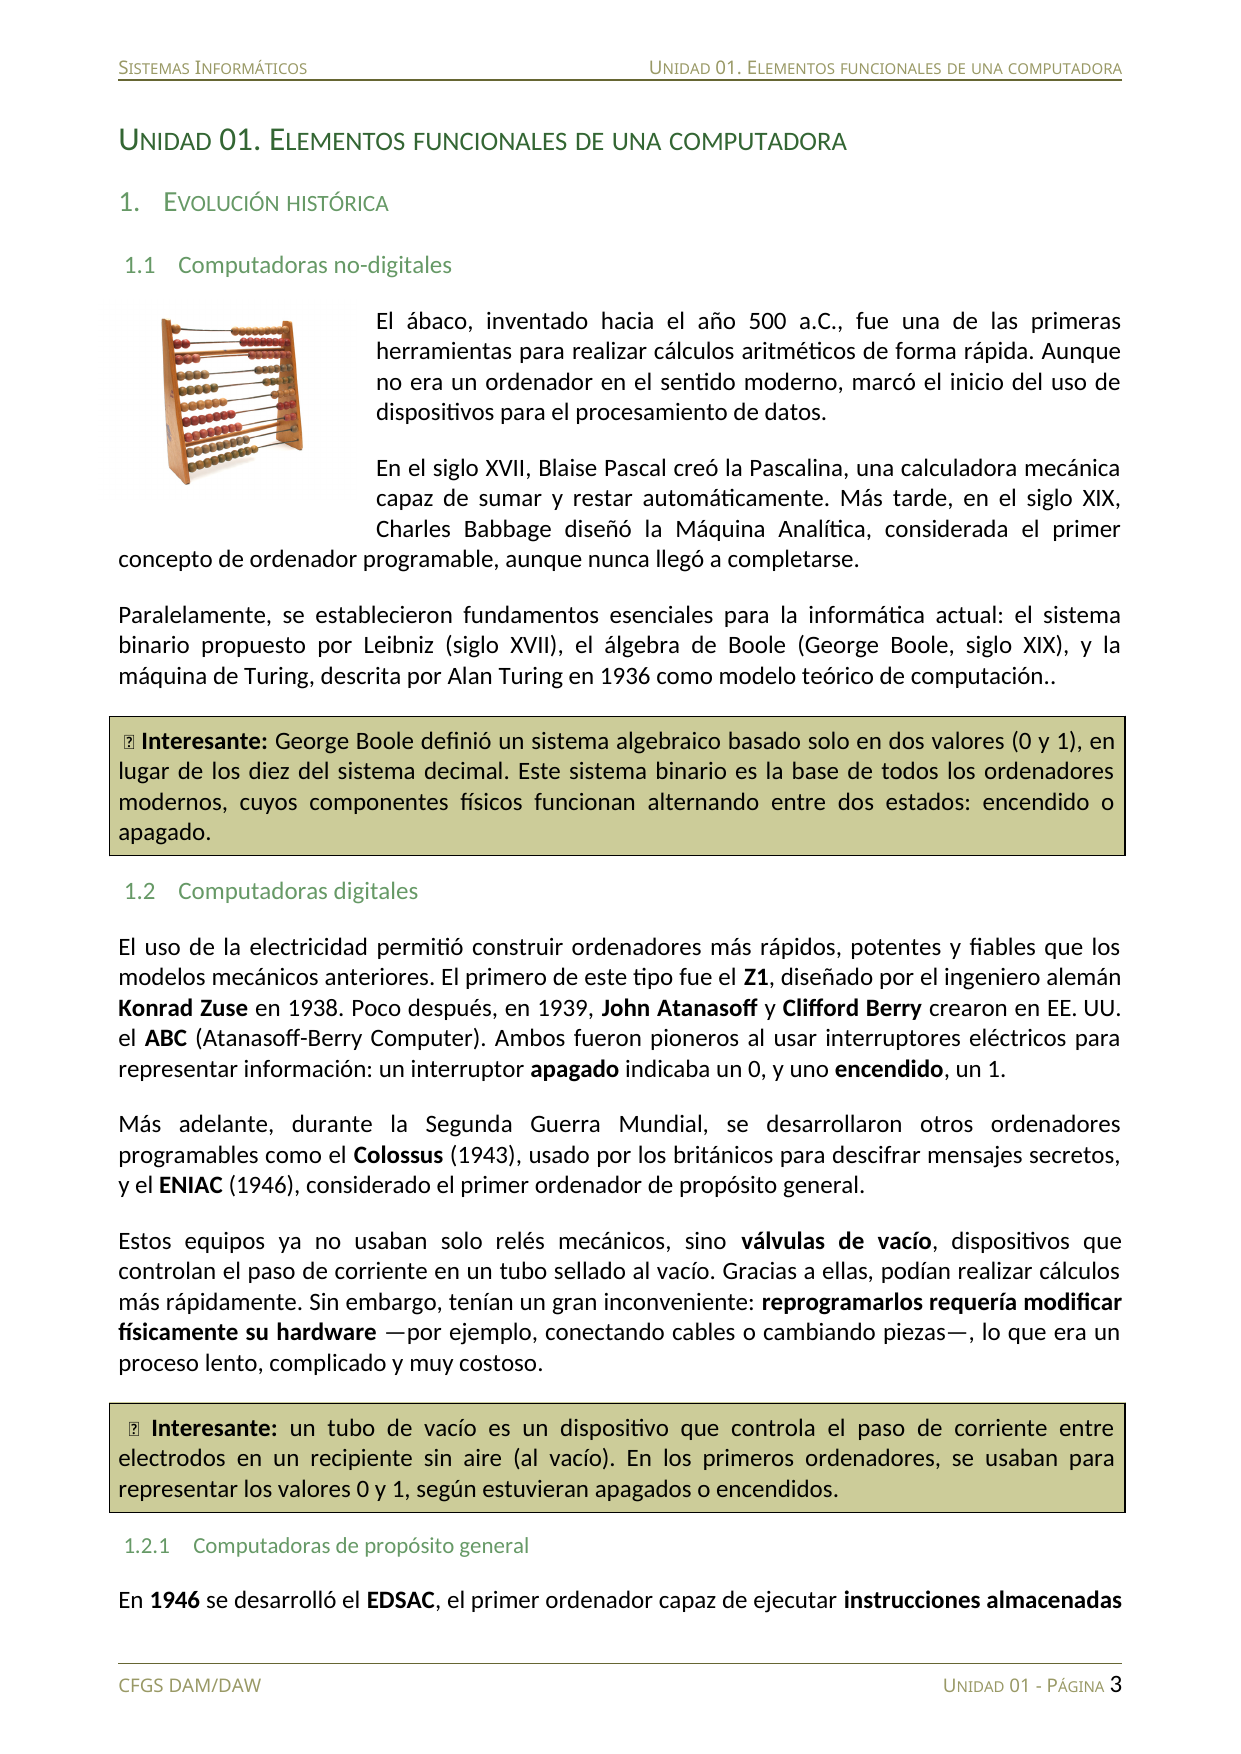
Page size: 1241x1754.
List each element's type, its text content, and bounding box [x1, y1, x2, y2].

subtitle Evolución histórica [118, 183, 1122, 219]
text El ábaco, inventado hacia el año 500 a.C., fue una de las primeras herramientas para realizar cálculos aritméticos de forma rápida. Aunque no era un ordenador en el sentido moderno, marcó el inicio del uso de dispositivos para el procesamiento de datos. [357, 305, 1122, 427]
text En el siglo XVII, Blaise Pascal creó la Pascalina, una calculadora mecánica capaz de sumar y restar automáticamente. Más tarde, en el siglo XIX, Charles Babbage diseñó la Máquina Analítica, considerada el primer concepto de ordenador programable, aunque nunca llegó a completarse. [118, 452, 1122, 574]
text Paralelamente, se establecieron fundamentos esenciales para la informática actual: el sistema binario propuesto por Leibniz (siglo XVII), el álgebra de Boole (George Boole, siglo XIX), y la máquina de Turing, descrita por Alan Turing en 1936 como modelo teórico de computación.. [118, 599, 1122, 691]
text 💬 Interesante: un tubo de vacío es un dispositivo que controla el paso de corriente entre electrodos en un recipiente sin aire (al vacío). En los primeros ordenadores, se usaban para representar los valores 0 y 1, según estuvieran apagados o encendidos. [110, 1404, 1124, 1512]
text En 1946 se desarrolló el EDSAC, el primer ordenador capaz de ejecutar instrucciones almacenadas [118, 1585, 1122, 1615]
text Unidad 01. Elementos funcionales de una computadora [118, 118, 1122, 159]
subtitle Computadoras digitales [118, 875, 1122, 906]
text El uso de la electricidad permitió construir ordenadores más rápidos, potentes y fiables que los modelos mecánicos anteriores. El primero de este tipo fue el Z1, diseñado por el ingeniero alemán Konrad Zuse en 1938. Poco después, en 1939, John Atanasoff y Clifford Berry crearon en EE. UU. el ABC (Atanasoff-Berry Computer). Ambos fueron pioneros al usar interruptores eléctricos para representar información: un interruptor apagado indicaba un 0, y uno encendido, un 1. [118, 931, 1122, 1083]
picture [97, 299, 357, 500]
subtitle Computadoras de propósito general [118, 1532, 1122, 1560]
text Estos equipos ya no usaban solo relés mecánicos, sino válvulas de vacío, dispositivos que controlan el paso de corriente en un tubo sellado al vacío. Gracias a ellas, podían realizar cálculos más rápidamente. Sin embargo, tenían un gran inconveniente: reprogramarlos requería modificar físicamente su hardware —por ejemplo, conectando cables o cambiando piezas—, lo que era un proceso lento, complicado y muy costoso. [118, 1225, 1122, 1377]
text 💬 Interesante: George Boole definió un sistema algebraico basado solo en dos valores (0 y 1), en lugar de los diez del sistema decimal. Este sistema binario es la base de todos los ordenadores modernos, cuyos componentes físicos funcionan alternando entre dos estados: encendido o apagado. [110, 717, 1124, 855]
text Más adelante, durante la Segunda Guerra Mundial, se desarrollaron otros ordenadores programables como el Colossus (1943), usado por los británicos para descifrar mensajes secretos, y el ENIAC (1946), considerado el primer ordenador de propósito general. [118, 1108, 1122, 1200]
subtitle Computadoras no-digitales [118, 249, 1122, 280]
